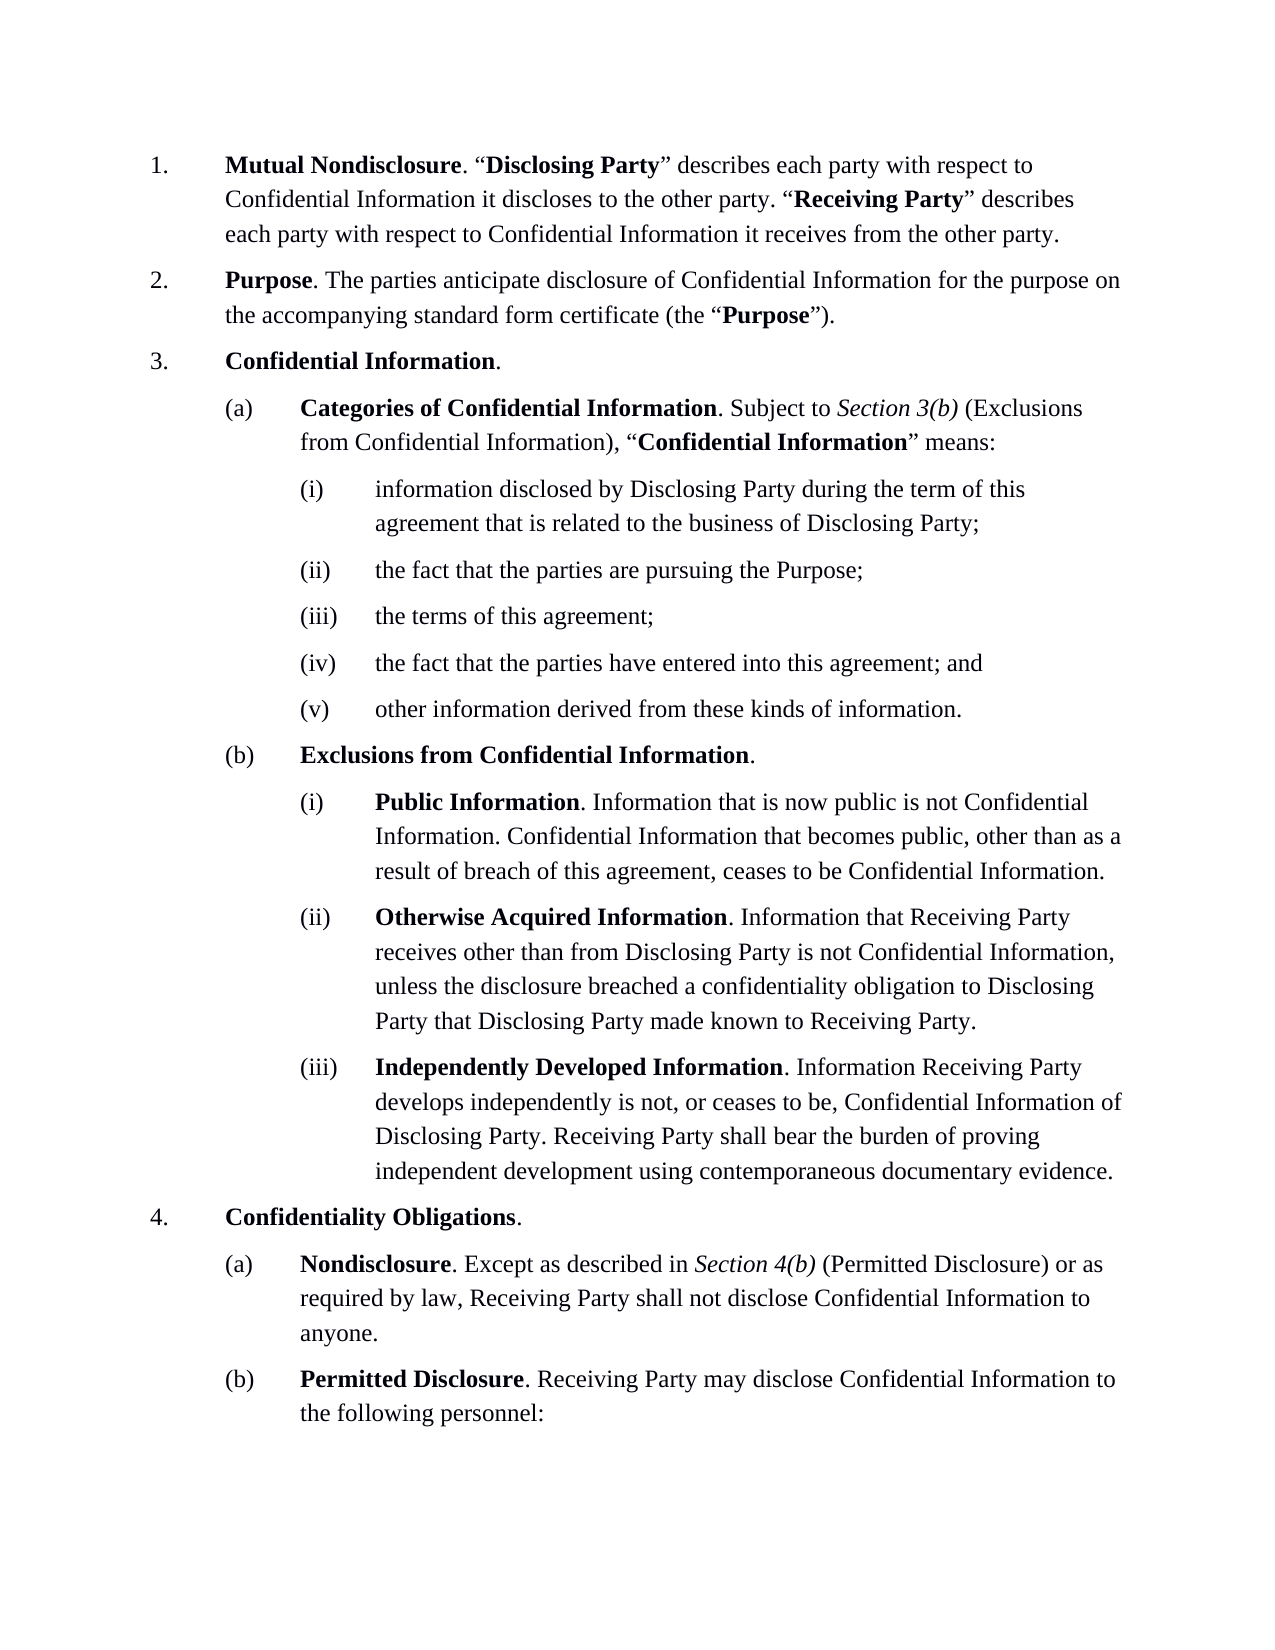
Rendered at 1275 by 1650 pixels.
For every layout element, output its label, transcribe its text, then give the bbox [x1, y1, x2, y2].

text (b) Exclusions from Confidential Information. [225, 741, 1125, 769]
text 4. Confidentiality Obligations. [150, 1202, 1125, 1231]
text (i) information disclosed by Disclosing Party during the term of this agreement that is related to the business of Disclosing Party; [300, 474, 1125, 537]
text (ii) Otherwise Acquired Information. Information that Receiving Party receives other than from Disclosing Party is not Confidential Information, unless the disclosure breached a confidentiality obligation to Disclosing Party that Disclosing Party made known to Receiving Party. [300, 902, 1125, 1034]
text (a) Nondisclosure. Except as described in Section 4(b) (Permitted Disclosure) or as required by law, Receiving Party shall not disclose Confidential Information to anyone. [225, 1249, 1125, 1346]
text (iii) Independently Developed Information. Information Receiving Party develops independently is not, or ceases to be, Confidential Information of Disclosing Party. Receiving Party shall bear the burden of proving independent development using contemporaneous documentary evidence. [300, 1052, 1125, 1184]
text (b) Permitted Disclosure. Receiving Party may disclose Confidential Information to the following personnel: [225, 1364, 1125, 1427]
text 3. Confidential Information. [150, 346, 1125, 375]
text (a) Categories of Confidential Information. Subject to Section 3(b) (Exclusions from Confidential Information), “Confidential Information” means: [225, 393, 1125, 456]
text 2. Purpose. The parties anticipate disclosure of Confidential Information for the purpose on the accompanying standard form certificate (the “Purpose”). [150, 265, 1125, 329]
text (iv) the fact that the parties have entered into this agreement; and [300, 648, 1125, 676]
text (v) other information derived from these kinds of information. [300, 694, 1125, 723]
text (ii) the fact that the parties are pursuing the Purpose; [300, 555, 1125, 583]
text (iii) the terms of this agreement; [300, 601, 1125, 630]
text 1. Mutual Nondisclosure. “Disclosing Party” describes each party with respect to Confidential Information it discloses to the other party. “Receiving Party” describes each party with respect to Confidential Information it receives from the other party. [150, 150, 1125, 248]
text (i) Public Information. Information that is now public is not Confidential Information. Confidential Information that becomes public, other than as a result of breach of this agreement, ceases to be Confidential Information. [300, 787, 1125, 885]
